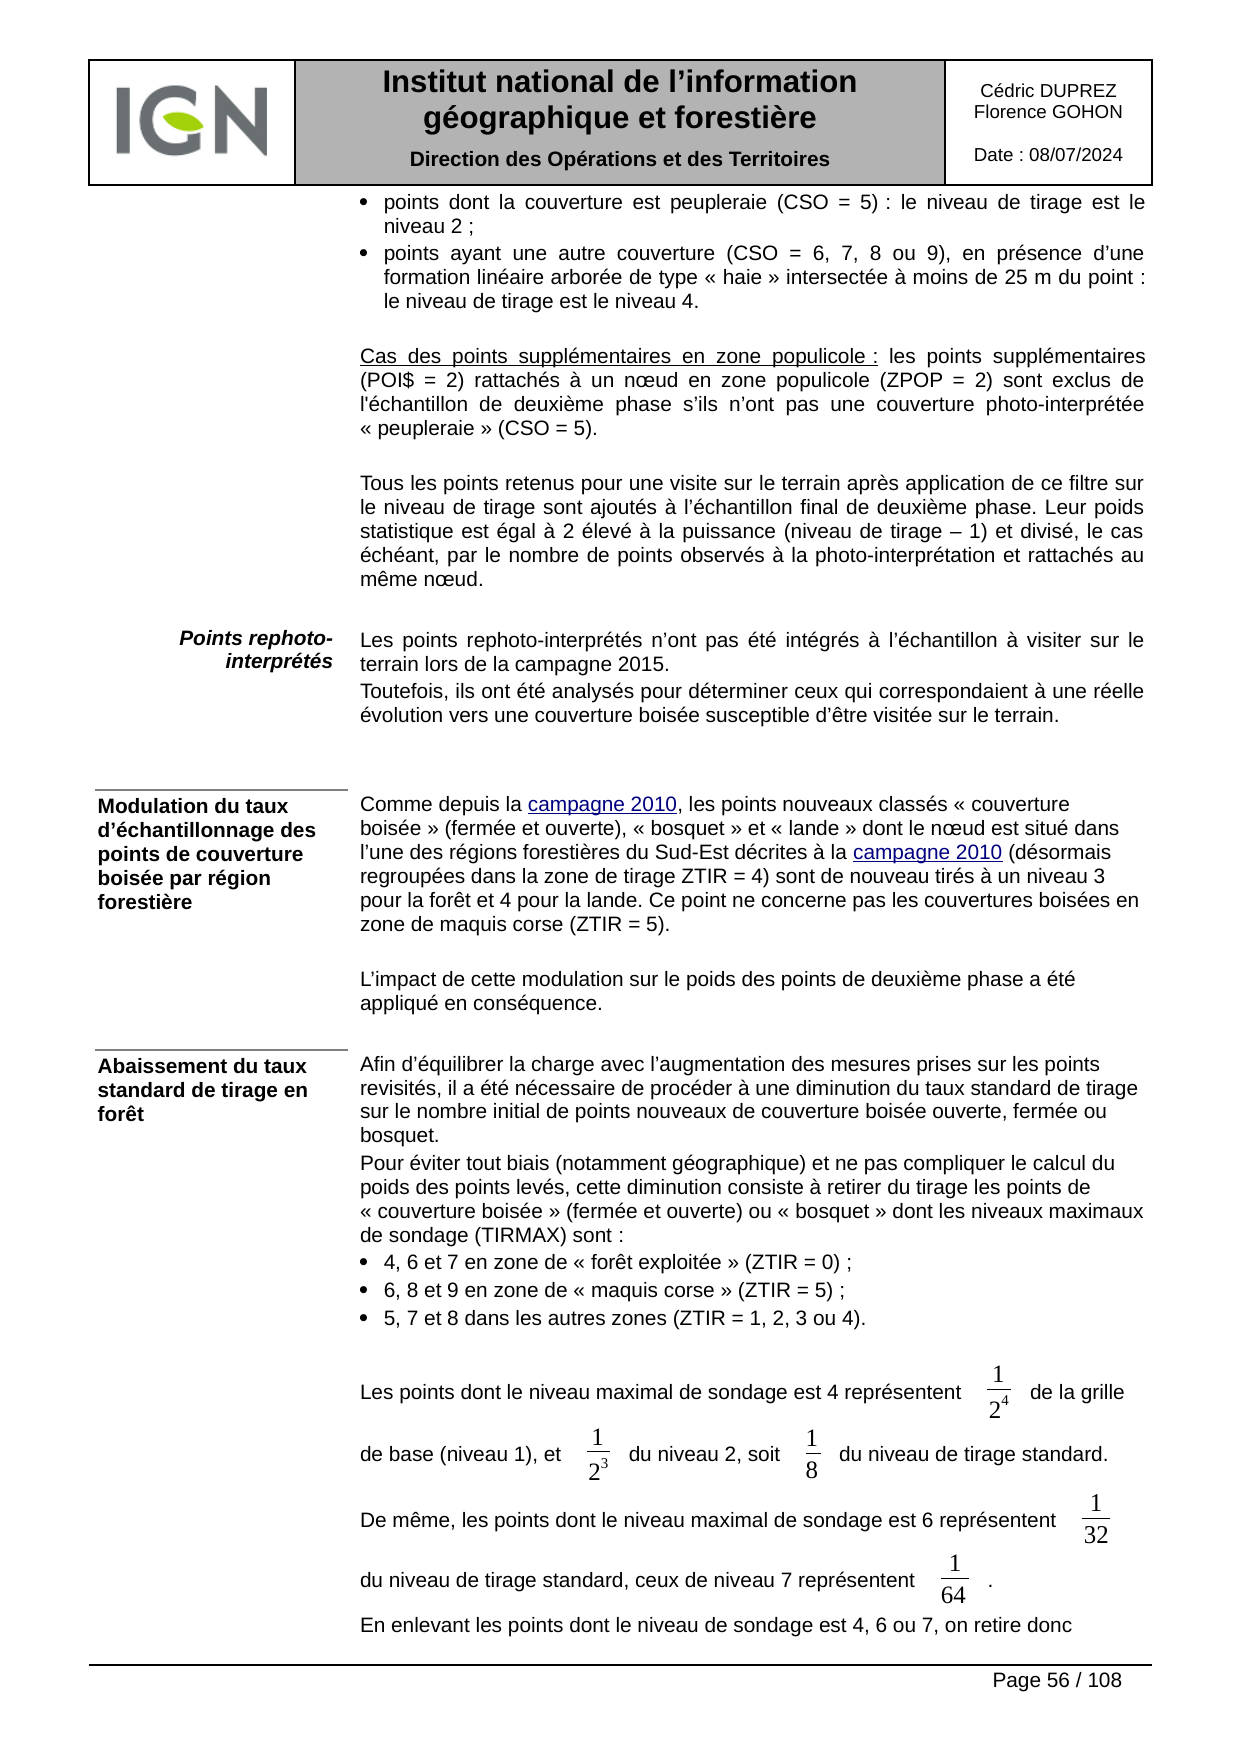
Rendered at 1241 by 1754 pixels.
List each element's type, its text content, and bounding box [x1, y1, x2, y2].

table_cell Abaissement du taux standard de tirage en forêt [89, 1048, 354, 1642]
table_cell Points rephoto-interprétés [89, 624, 354, 788]
table_cell Pour les points nouveaux, une fois cette sélection selon les données photo-interprétées faite, les points éligibles à une visite sur le terrain sont filtrés selon le niveau de tirage maximal du nœud auquel ils sont rattachés, pour définir l’échantillon nouveau à visiter sur terrain. Le filtrage se fait par rapport à la zone de tirage dans laquelle tombe le nœud de rattachement du point (donnée ZTIR). Les critères sont alors les suivants : points dont la couverture est boisée (CSO = 1, 2 ou 3) : nœud en zone d’autre forêt exploitée (ZTIR = 0) : le niveau de tirage est le niveau 2, nœud en zone de maquis corse (ZTIR = 5) : le niveau de tirage est le niveau 4, nœud dans une autre zone géographique (ZTIR ≠ 0 ou 5) : le niveau de tirage est le niveau 3 ; points dont la couverture est lande (CSO = 4L) : nœud en zone d’autre forêt exploitée (ZTIR = 0) : le niveau de tirage est le niveau 3, nœud dans une autre zone géographique (ZTIR ≠ 0) : le niveau de tirage est le niveau 4 ; points dont la couverture est peupleraie (CSO = 5) : le niveau de tirage est le niveau 2 ; points ayant une autre couverture (CSO = 6, 7, 8 ou 9), en présence d’une formation linéaire arborée de type « haie » intersectée à moins de 25 m du point : le niveau de tirage est le niveau 4. Cas des points supplémentaires en zone populicole : les points supplémentaires (POI$ = 2) rattachés à un nœud en zone populicole (ZPOP = 2) sont exclus de l'échantillon de deuxième phase s’ils n’ont pas une couverture photo-interprétée « peupleraie » (CSO = 5). Tous les points retenus pour une visite sur le terrain après application de ce filtre sur le niveau de tirage sont ajoutés à l’échantillon final de deuxième phase. Leur poids statistique est égal à 2 élevé à la puissance (niveau de tirage – 1) et divisé, le cas échéant, par le nombre de points observés à la photo-interprétation et rattachés au même nœud. [354, 186, 1152, 624]
table_cell Comme depuis la campagne 2010, les points nouveaux classés « couverture boisée » (fermée et ouverte), « bosquet » et « lande » dont le nœud est situé dans l’une des régions forestières du Sud-Est décrites à la campagne 2010 (désormais regroupées dans la zone de tirage ZTIR = 4) sont de nouveau tirés à un niveau 3 pour la forêt et 4 pour la lande. Ce point ne concerne pas les couvertures boisées en zone de maquis corse (ZTIR = 5). L’impact de cette modulation sur le poids des points de deuxième phase a été appliqué en conséquence. [354, 788, 1152, 1048]
table_cell Afin d’équilibrer la charge avec l’augmentation des mesures prises sur les points revisités, il a été nécessaire de procéder à une diminution du taux standard de tirage sur le nombre initial de points nouveaux de couverture boisée ouverte, fermée ou bosquet. Pour éviter tout biais (notamment géographique) et ne pas compliquer le calcul du poids des points levés, cette diminution consiste à retirer du tirage les points de « couverture boisée » (fermée et ouverte) ou « bosquet » dont les niveaux maximaux de sondage (TIRMAX) sont : 4, 6 et 7 en zone de « forêt exploitée » (ZTIR = 0) ; 6, 8 et 9 en zone de « maquis corse » (ZTIR = 5) ; 5, 7 et 8 dans les autres zones (ZTIR = 1, 2, 3 ou 4). Les points dont le niveau maximal de sondage est 4 représentent de la grille de base (niveau 1), et du niveau 2, soit du niveau de tirage standard. De même, les points dont le niveau maximal de sondage est 6 représentent du niveau de tirage standard, ceux de niveau 7 représentent . En enlevant les points dont le niveau de sondage est 4, 6 ou 7, on retire donc des points de couverture boisée ouverte, fermée ou bosquet en zone standard, soit environ 17,2 %. En revanche, en zones non standard, on enlève les points sur les niveaux 5, 7 et 8 afin de conserver une diminution du taux de tirage d’environ 17,2 % également sur cette zone, exception faite de la zone de maquis corse (zone tirée au niveau 4), avec la suppression des niveaux 6, 8 et 9 pour maintenir cette diminution du taux à 17,2 %. Conséquence : ces modifications impactent le poids des points tirés en fonction de leur niveau de tirage maximal. [354, 1048, 1152, 1642]
table_cell [89, 186, 354, 624]
table_cell Les points rephoto-interprétés n’ont pas été intégrés à l’échantillon à visiter sur le terrain lors de la campagne 2015. Toutefois, ils ont été analysés pour déterminer ceux qui correspondaient à une réelle évolution vers une couverture boisée susceptible d’être visitée sur le terrain. [354, 624, 1152, 788]
table_cell Modulation du taux d’échantillonnage des points de couverture boisée par région forestière [89, 788, 354, 1048]
picture [91, 62, 293, 180]
